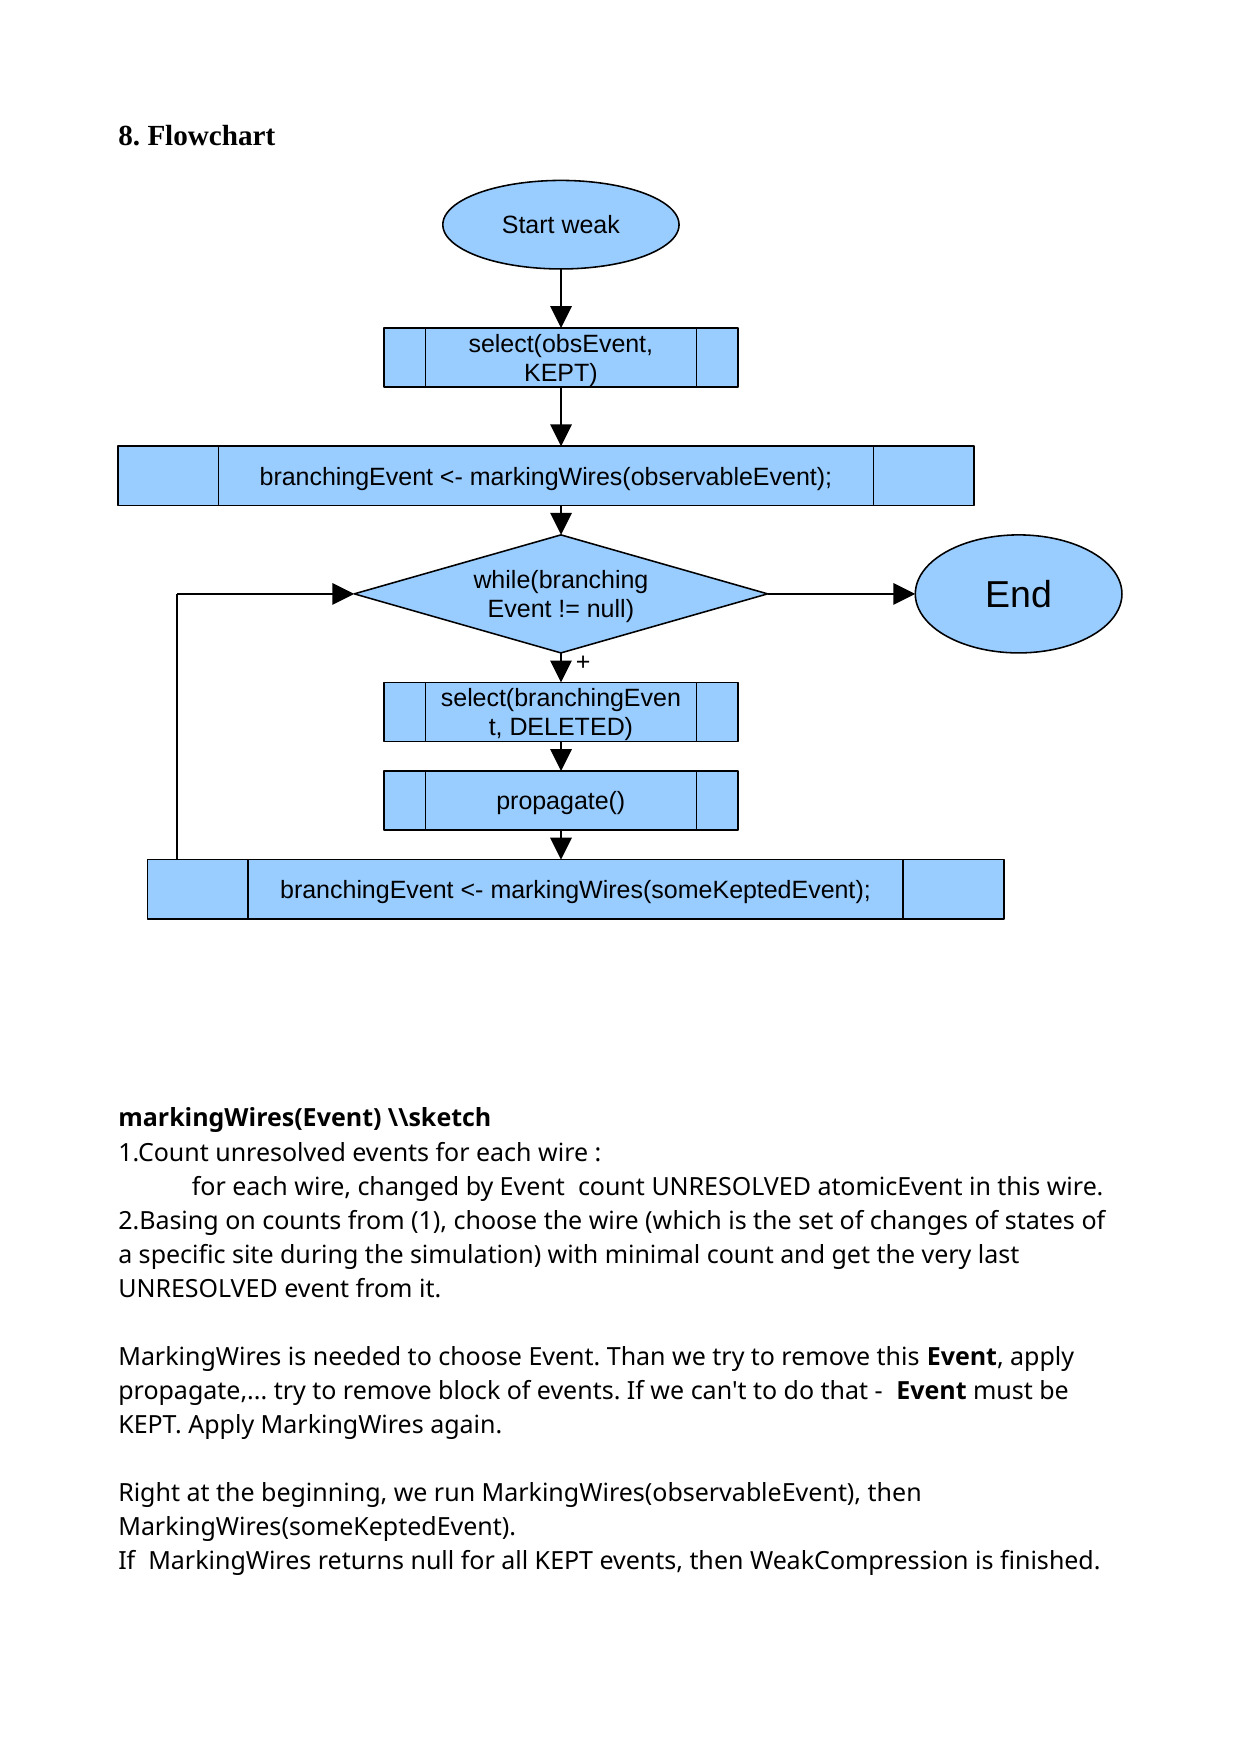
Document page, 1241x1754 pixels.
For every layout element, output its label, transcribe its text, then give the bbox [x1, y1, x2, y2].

text MarkingWires is needed to choose Event. Than we try to remove this Event, apply propagate,... try to remove block of events. If we can't to do that - Event must be KEPT. Apply MarkingWires again. [118, 1338, 1122, 1441]
text 8. Flowchart [118, 118, 1122, 152]
text Right at the beginning, we run MarkingWires(observableEvent), then MarkingWires(someKeptedEvent). [118, 1475, 1122, 1543]
text 1.Count unresolved events for each wire : [118, 1134, 1122, 1168]
text If MarkingWires returns null for all KEPT events, then WeakCompression is finished. [118, 1543, 1122, 1577]
text markingWires(Event) \\sketch [118, 1100, 1122, 1134]
text 2.Basing on counts from (1), choose the wire (which is the set of changes of states of a specific site during the simulation) with minimal count and get the very last UNRESOLVED event from it. [118, 1202, 1122, 1304]
text for each wire, changed by Event count UNRESOLVED atomicEvent in this wire. [118, 1168, 1122, 1202]
